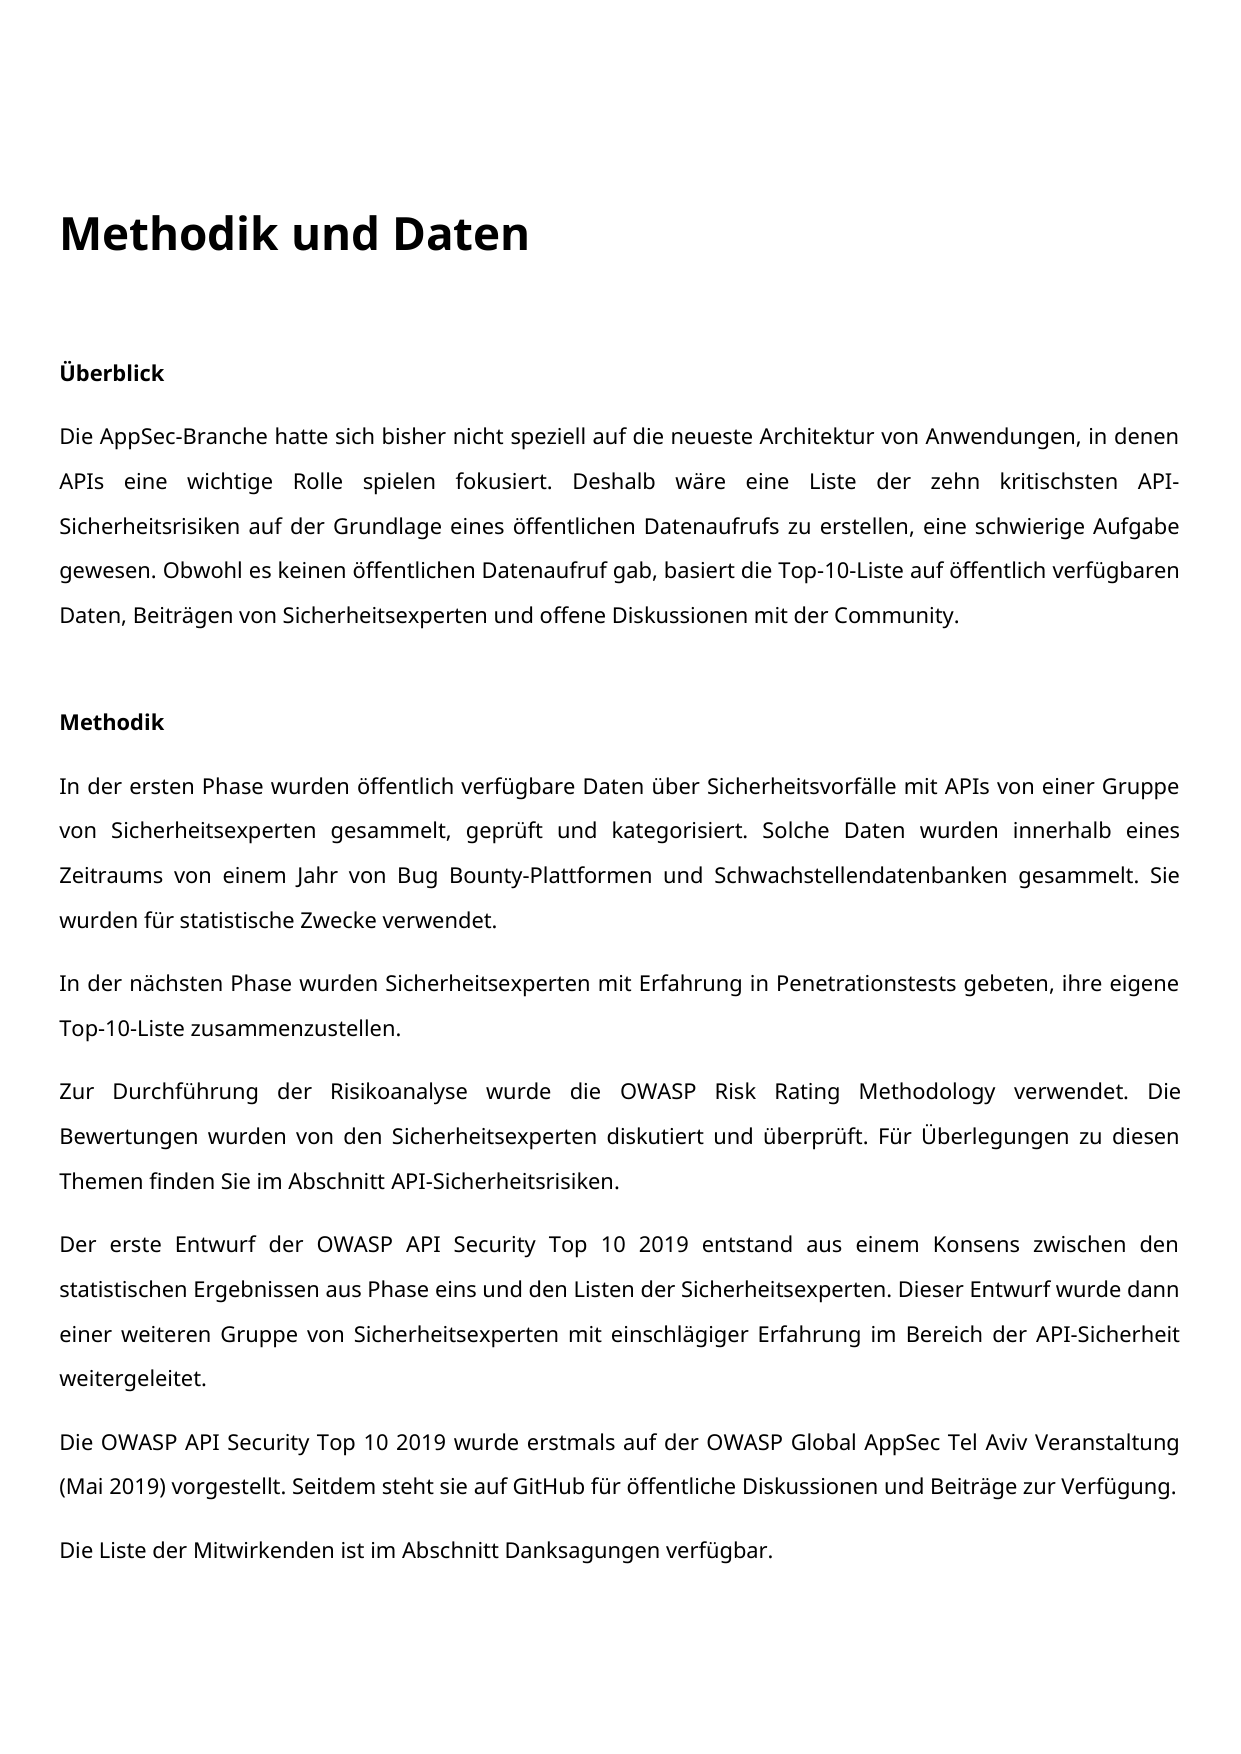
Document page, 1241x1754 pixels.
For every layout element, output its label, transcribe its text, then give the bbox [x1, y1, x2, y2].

text Der erste Entwurf der OWASP API Security Top 10 2019 entstand aus einem Konsens zwischen den statistischen Ergebnissen aus Phase eins und den Listen der Sicherheitsexperten. Dieser Entwurf wurde dann einer weiteren Gruppe von Sicherheitsexperten mit einschlägiger Erfahrung im Bereich der API-Sicherheit weitergeleitet. [59, 1229, 1181, 1393]
text Zur Durchführung der Risikoanalyse wurde die OWASP Risk Rating Methodology verwendet. Die Bewertungen wurden von den Sicherheitsexperten diskutiert und überprüft. Für Überlegungen zu diesen Themen finden Sie im Abschnitt API-Sicherheitsrisiken. [59, 1076, 1181, 1196]
text Die OWASP API Security Top 10 2019 wurde erstmals auf der OWASP Global AppSec Tel Aviv Veranstaltung (Mai 2019) vorgestellt. Seitdem steht sie auf GitHub für öffentliche Diskussionen und Beiträge zur Verfügung. [59, 1427, 1181, 1501]
text In der nächsten Phase wurden Sicherheitsexperten mit Erfahrung in Penetrationstests gebeten, ihre eigene Top-10-Liste zusammenzustellen. [59, 968, 1181, 1043]
text Die Liste der Mitwirkenden ist im Abschnitt Danksagungen verfügbar. [59, 1535, 1181, 1564]
text In der ersten Phase wurden öffentlich verfügbare Daten über Sicherheitsvorfälle mit APIs von einer Gruppe von Sicherheitsexperten gesammelt, geprüft und kategorisiert. Solche Daten wurden innerhalb eines Zeitraums von einem Jahr von Bug Bounty-Plattformen und Schwachstellendatenbanken gesammelt. Sie wurden für statistische Zwecke verwendet. [59, 771, 1181, 934]
text Die AppSec-Branche hatte sich bisher nicht speziell auf die neueste Architektur von Anwendungen, in denen APIs eine wichtige Rolle spielen fokusiert. Deshalb wäre eine Liste der zehn kritischsten API-Sicherheitsrisiken auf der Grundlage eines öffentlichen Datenaufrufs zu erstellen, eine schwierige Aufgabe gewesen. Obwohl es keinen öffentlichen Datenaufruf gab, basiert die Top-10-Liste auf öffentlich verfügbaren Daten, Beiträgen von Sicherheitsexperten und offene Diskussionen mit der Community. [59, 421, 1181, 630]
text Überblick [59, 358, 1181, 388]
text Methodik [59, 707, 1181, 737]
subtitle Methodik und Daten [59, 202, 1181, 264]
